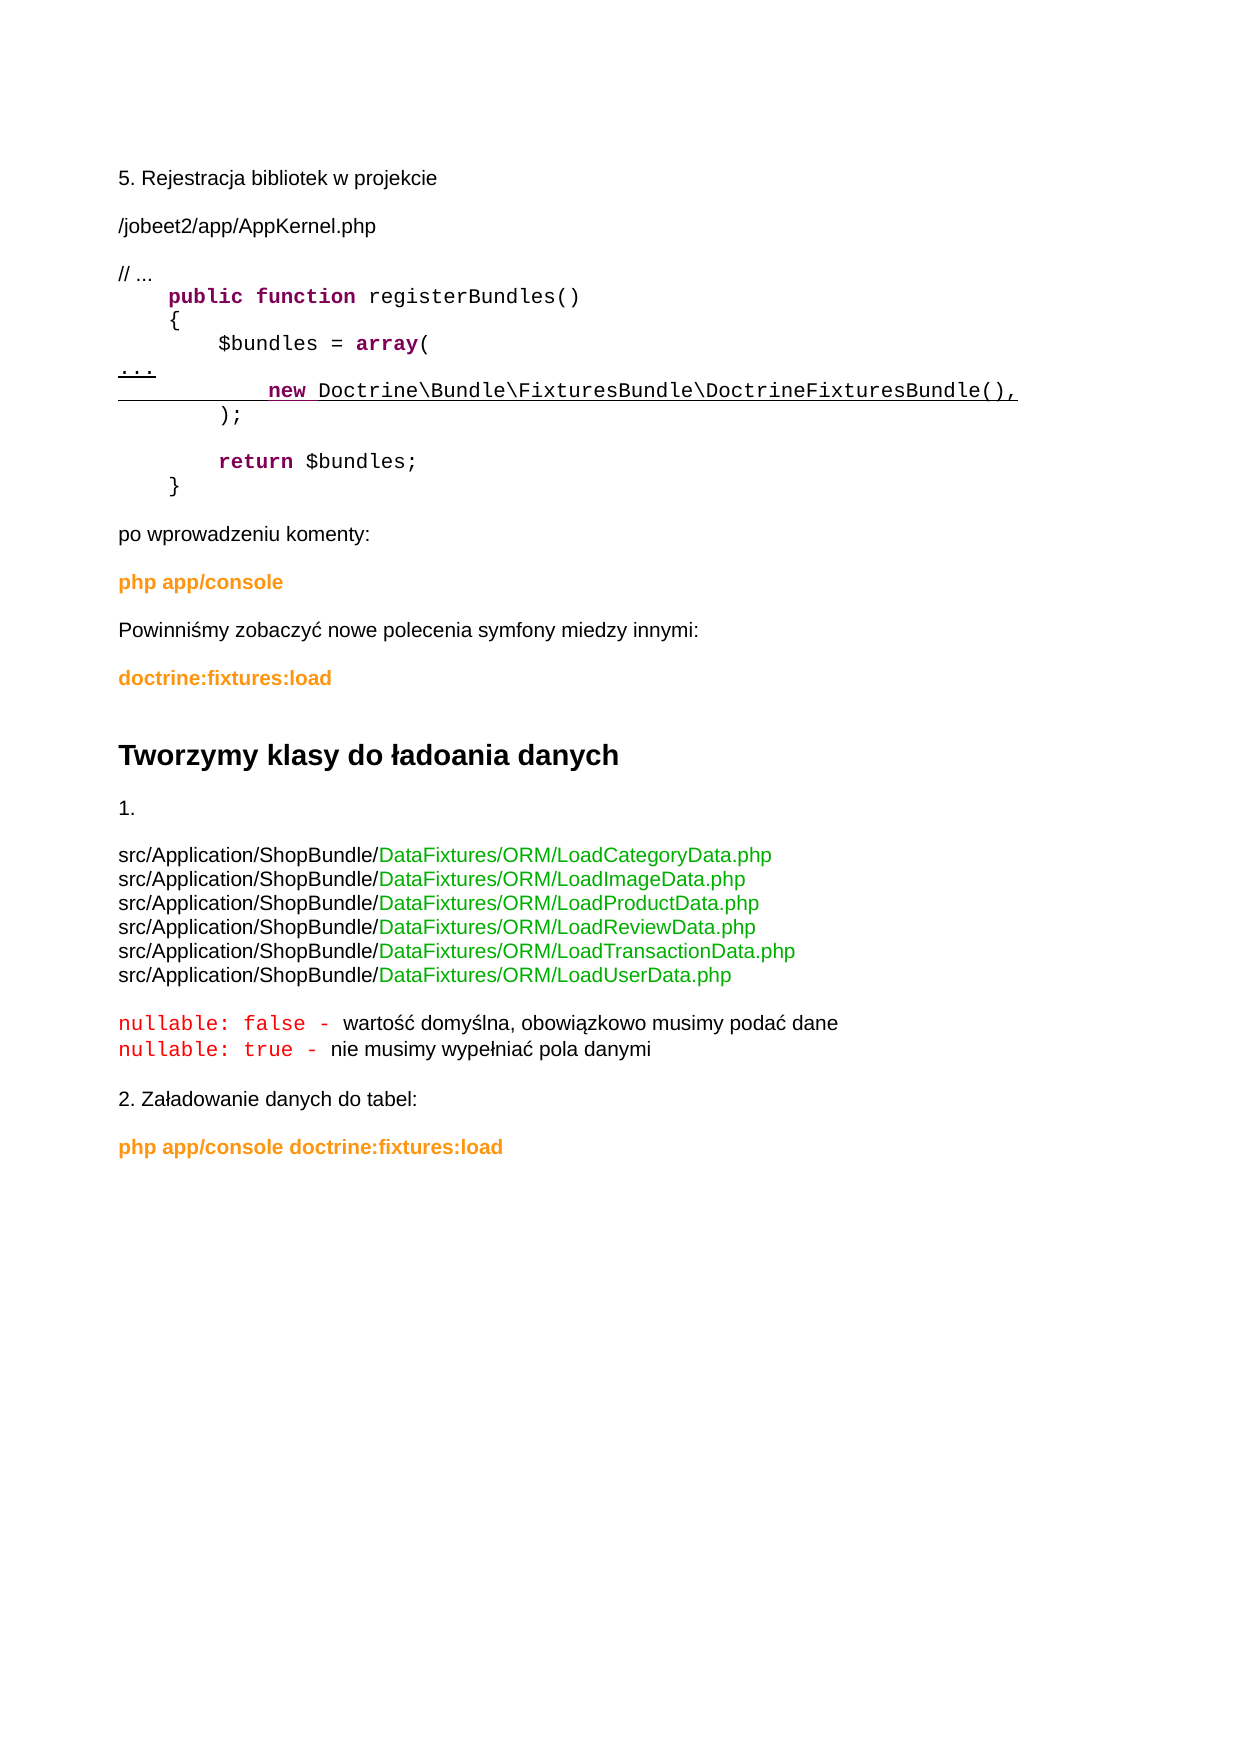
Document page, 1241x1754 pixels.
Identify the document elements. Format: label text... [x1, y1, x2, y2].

text 5. Rejestracja bibliotek w projekcie [118, 166, 1122, 190]
text return $bundles; [118, 451, 1122, 475]
text src/Application/ShopBundle/DataFixtures/ORM/LoadProductData.php [118, 891, 1122, 915]
text $bundles = array( [118, 333, 1122, 357]
text public function registerBundles() [118, 286, 1122, 309]
text 1. [118, 795, 1122, 819]
text nullable: false - wartość domyślna, obowiązkowo musimy podać dane [118, 1011, 1122, 1037]
text src/Application/ShopBundle/DataFixtures/ORM/LoadCategoryData.php [118, 843, 1122, 867]
text Tworzymy klasy do ładoania danych [118, 738, 1122, 771]
text 2. Załadowanie danych do tabel: [118, 1087, 1122, 1111]
text src/Application/ShopBundle/DataFixtures/ORM/LoadImageData.php [118, 867, 1122, 891]
text /jobeet2/app/AppKernel.php [118, 214, 1122, 238]
text src/Application/ShopBundle/DataFixtures/ORM/LoadTransactionData.php [118, 939, 1122, 963]
text { [118, 309, 1122, 333]
text php app/console doctrine:fixtures:load [118, 1134, 1122, 1158]
text nullable: true - nie musimy wypełniać pola danymi [118, 1037, 1122, 1063]
text } [118, 475, 1122, 499]
text po wprowadzeniu komenty: [118, 522, 1122, 546]
text new Doctrine\Bundle\FixturesBundle\DoctrineFixturesBundle(), [118, 380, 1122, 404]
text src/Application/ShopBundle/DataFixtures/ORM/LoadReviewData.php [118, 915, 1122, 939]
text src/Application/ShopBundle/DataFixtures/ORM/LoadUserData.php [118, 963, 1122, 987]
text doctrine:fixtures:load [118, 666, 1122, 690]
text ... [118, 357, 1122, 380]
text Powinniśmy zobaczyć nowe polecenia symfony miedzy innymi: [118, 618, 1122, 642]
text php app/console [118, 570, 1122, 594]
text ); [118, 404, 1122, 428]
text // ... [118, 262, 1122, 286]
